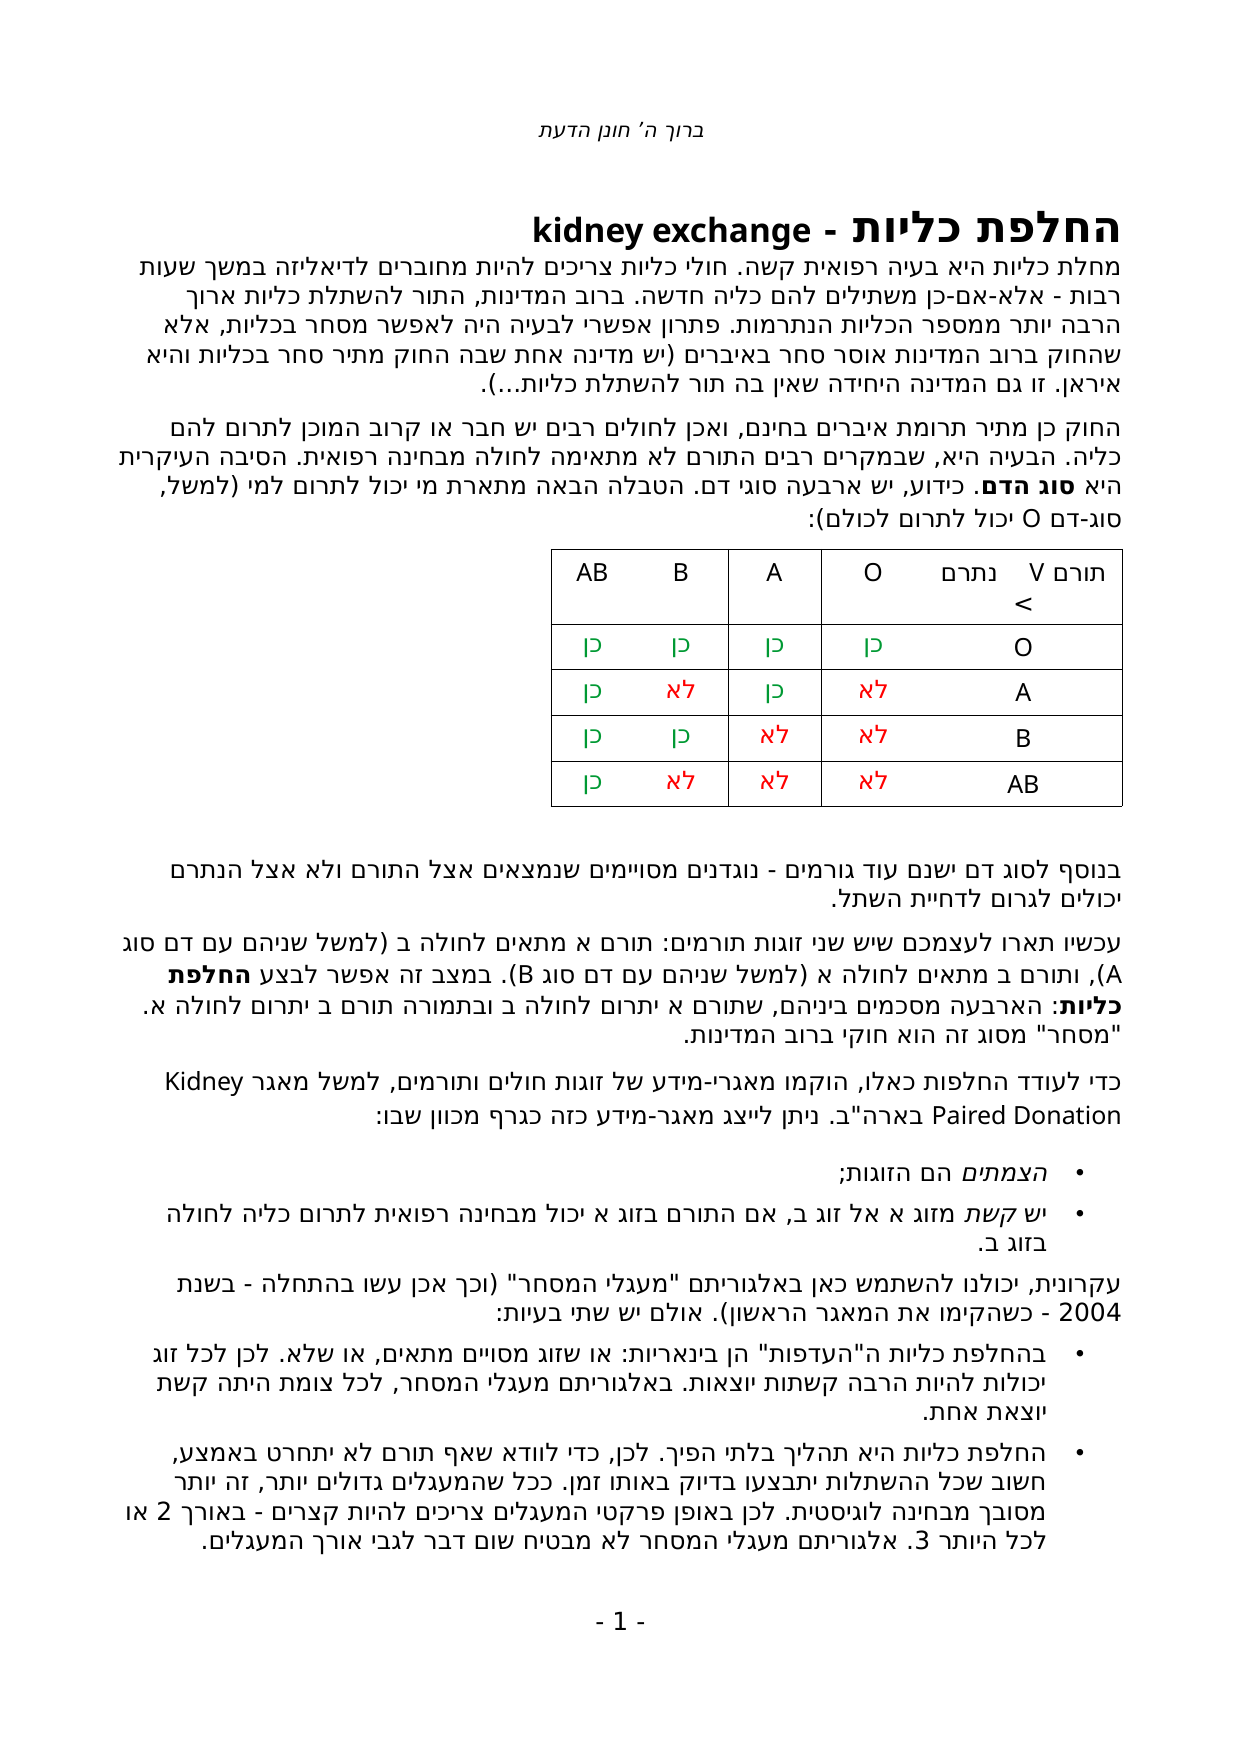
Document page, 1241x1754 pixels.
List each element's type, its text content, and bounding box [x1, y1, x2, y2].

text כדי לעודד החלפות כאלו, הוקמו מאגרי-מידע של זוגות חולים ותורמים, למשל מאגר Kidney Paired Donation בארה"ב. ניתן לייצג מאגר-מידע כזה כגרף מכוון שבו: [118, 1064, 1122, 1132]
text עכשיו תארו לעצמכם שיש שני זוגות תורמים: תורם א מתאים לחולה ב (למשל שניהם עם דם סוג A), ותורם ב מתאים לחולה א (למשל שניהם עם דם סוג B). במצב זה אפשר לבצע החלפת כליות: הארבעה מסכמים ביניהם, שתורם א יתרום לחולה ב ובתמורה תורם ב יתרום לחולה א. "מסחר" מסוג זה הוא חוקי ברוב המדינות. [118, 928, 1122, 1049]
list יש קשת מזוג א אל זוג ב, אם התורם בזוג א יכול מבחינה רפואית לתרום כליה לחולה בזוג ב. [118, 1199, 1084, 1257]
table_cell כן [634, 716, 728, 761]
table_cell כן [729, 625, 821, 669]
table_header תורם V נתרם > [925, 550, 1122, 624]
table_cell לא [822, 670, 925, 715]
table_cell כן [822, 625, 925, 669]
table_cell לא [822, 762, 925, 806]
text בנוסף לסוג דם ישנם עוד גורמים - נוגדנים מסויימים שנמצאים אצל התורם ולא אצל הנתרם יכולים לגרום לדחיית השתל. [118, 855, 1122, 913]
table_cell כן [552, 762, 634, 806]
list החלפת כליות היא תהליך בלתי הפיך. לכן, כדי לוודא שאף תורם לא יתחרט באמצע, חשוב שכל ההשתלות יתבצעו בדיוק באותו זמן. ככל שהמעגלים גדולים יותר, זה יותר מסובך מבחינה לוגיסטית. לכן באופן פרקטי המעגלים צריכים להיות קצרים - באורך 2 או לכל היותר 3. אלגוריתם מעגלי המסחר לא מבטיח שום דבר לגבי אורך המעגלים. [118, 1438, 1084, 1555]
text עקרונית, יכולנו להשתמש כאן באלגוריתם "מעגלי המסחר" (וכך אכן עשו בהתחלה - בשנת 2004 - כשהקימו את המאגר הראשון). אולם יש שתי בעיות: [118, 1269, 1122, 1327]
table_header A [729, 550, 821, 624]
table_cell לא [634, 762, 728, 806]
table_cell לא [634, 670, 728, 715]
table_header AB [552, 550, 634, 624]
table_cell כן [552, 716, 634, 761]
subtitle החלפת כליות - kidney exchange [118, 201, 1122, 252]
table_cell לא [729, 716, 821, 761]
table_cell O [925, 625, 1122, 669]
table_cell AB [925, 762, 1122, 806]
table_cell כן [634, 625, 728, 669]
list בהחלפת כליות ה"העדפות" הן בינאריות: או שזוג מסויים מתאים, או שלא. לכן לכל זוג יכולות להיות הרבה קשתות יוצאות. באלגוריתם מעגלי המסחר, לכל צומת היתה קשת יוצאת אחת. [118, 1339, 1084, 1427]
text החוק כן מתיר תרומת איברים בחינם, ואכן לחולים רבים יש חבר או קרוב המוכן לתרום להם כליה. הבעיה היא, שבמקרים רבים התורם לא מתאימה לחולה מבחינה רפואית. הסיבה העיקרית היא סוג הדם. כידוע, יש ארבעה סוגי דם. הטבלה הבאה מתארת מי יכול לתרום למי (למשל, סוג-דם O יכול לתרום לכולם): [118, 413, 1122, 534]
table_cell A [925, 670, 1122, 715]
table_cell כן [552, 670, 634, 715]
table_header O [822, 550, 925, 624]
table_cell כן [552, 625, 634, 669]
table_header B [634, 550, 728, 624]
text מחלת כליות היא בעיה רפואית קשה. חולי כליות צריכים להיות מחוברים לדיאליזה במשך שעות רבות - אלא-אם-כן משתילים להם כליה חדשה. ברוב המדינות, התור להשתלת כליות ארוך הרבה יותר ממספר הכליות הנתרמות. פתרון אפשרי לבעיה היה לאפשר מסחר בכליות, אלא שהחוק ברוב המדינות אוסר סחר באיברים (יש מדינה אחת שבה החוק מתיר סחר בכליות והיא איראן. זו גם המדינה היחידה שאין בה תור להשתלת כליות...). [118, 252, 1122, 398]
table_cell B [925, 716, 1122, 761]
table_cell לא [822, 716, 925, 761]
table_cell לא [729, 762, 821, 806]
table_cell כן [729, 670, 821, 715]
list הצמתים הם הזוגות; [118, 1158, 1084, 1187]
